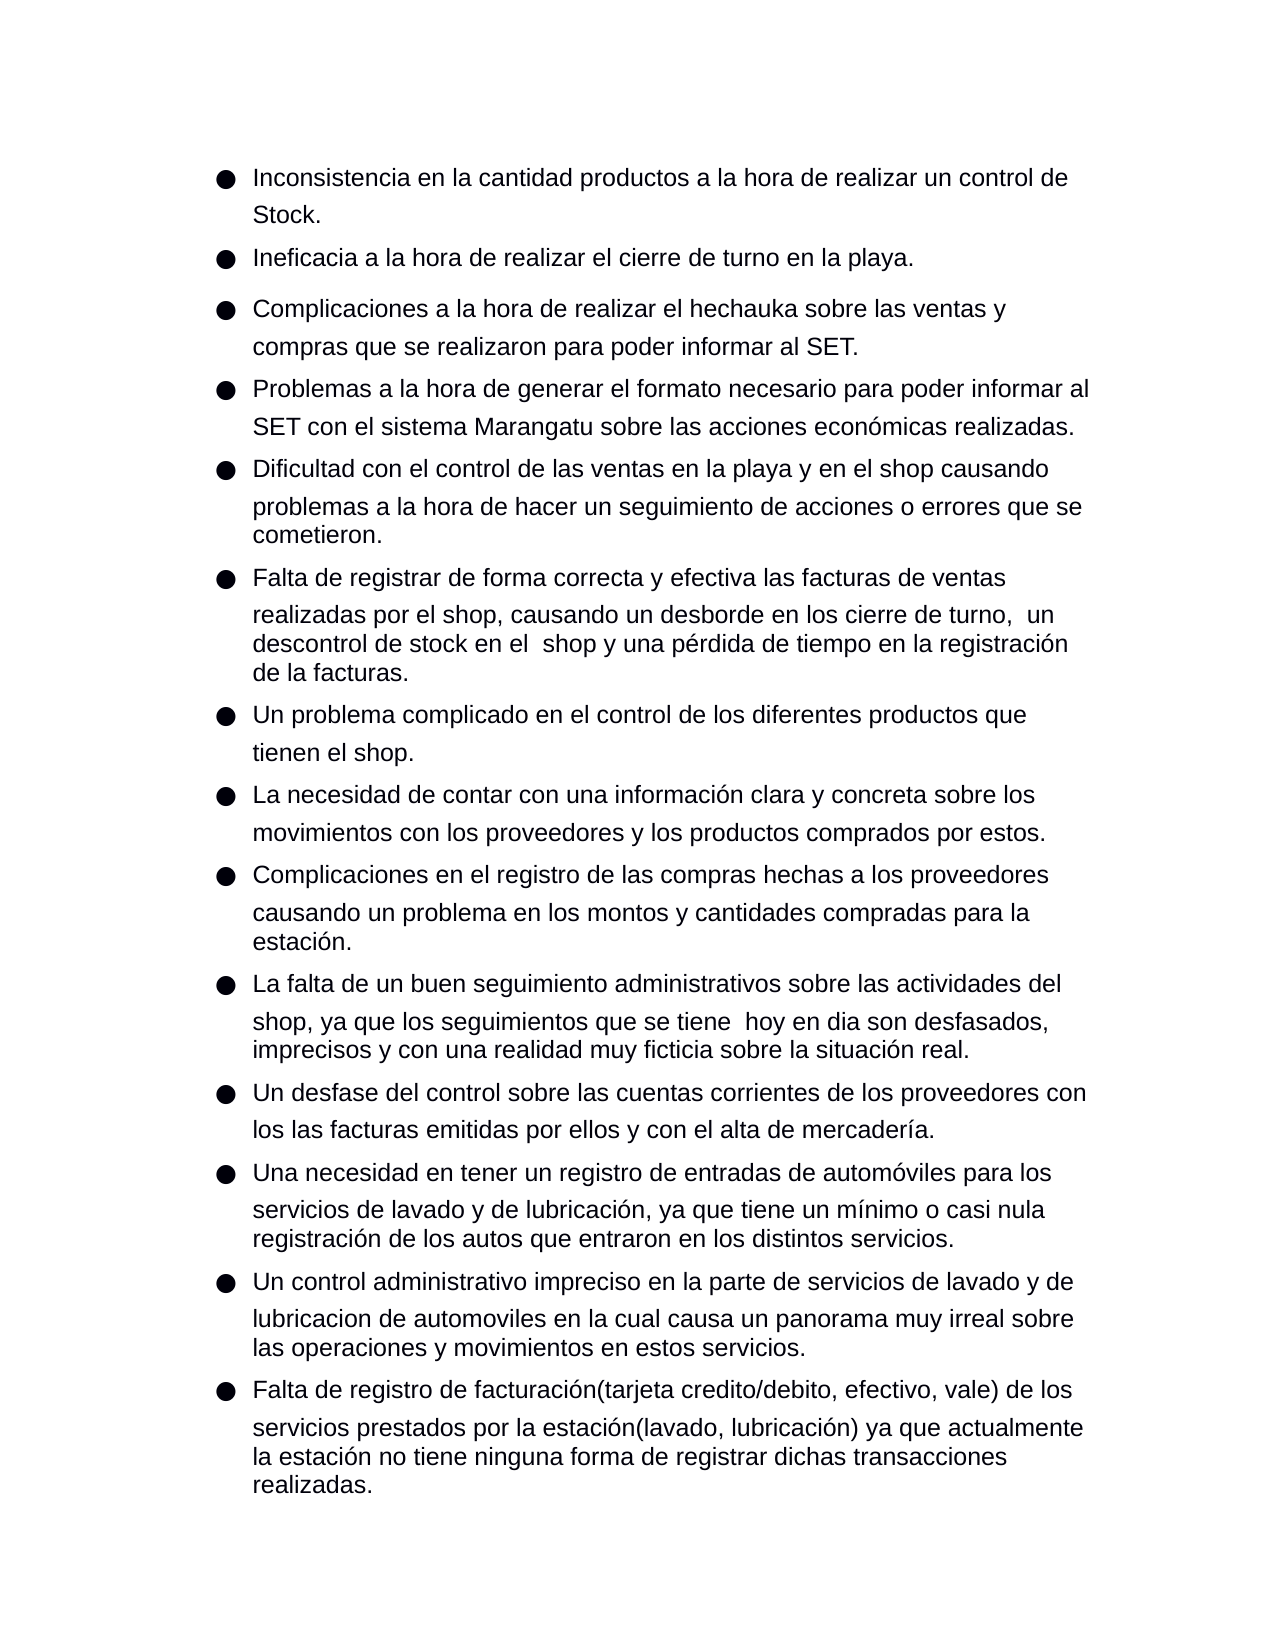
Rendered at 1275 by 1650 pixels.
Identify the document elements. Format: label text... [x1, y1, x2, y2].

list La necesidad de contar con una información clara y concreta sobre los movimientos con los proveedores y los productos comprados por estos. [215, 765, 1098, 845]
list Dificultad con el control de las ventas en la playa y en el shop causando problemas a la hora de hacer un seguimiento de acciones o errores que se cometieron. [215, 439, 1098, 548]
list Falta de registro de facturación(tarjeta credito/debito, efectivo, vale) de los servicios prestados por la estación(lavado, lubricación) ya que actualmente la estación no tiene ninguna forma de registrar dichas transacciones realizadas. [215, 1360, 1098, 1499]
list Falta de registrar de forma correcta y efectiva las facturas de ventas realizadas por el shop, causando un desborde en los cierre de turno, un descontrol de stock en el shop y una pérdida de tiempo en la registración de la facturas. [215, 548, 1098, 685]
list Un problema complicado en el control de los diferentes productos que tienen el shop. [215, 685, 1098, 765]
list Inconsistencia en la cantidad productos a la hora de realizar un control de Stock. [215, 149, 1098, 228]
list Problemas a la hora de generar el formato necesario para poder informar al SET con el sistema Marangatu sobre las acciones económicas realizadas. [215, 359, 1098, 439]
list Un desfase del control sobre las cuentas corrientes de los proveedores con los las facturas emitidas por ellos y con el alta de mercadería. [215, 1063, 1098, 1143]
list Ineficacia a la hora de realizar el cierre de turno en la playa. [215, 228, 1098, 279]
list Un control administrativo impreciso en la parte de servicios de lavado y de lubricacion de automoviles en la cual causa un panorama muy irreal sobre las operaciones y movimientos en estos servicios. [215, 1251, 1098, 1360]
list Una necesidad en tener un registro de entradas de automóviles para los servicios de lavado y de lubricación, ya que tiene un mínimo o casi nula registración de los autos que entraron en los distintos servicios. [215, 1143, 1098, 1251]
list Complicaciones en el registro de las compras hechas a los proveedores causando un problema en los montos y cantidades compradas para la estación. [215, 845, 1098, 954]
list Complicaciones a la hora de realizar el hechauka sobre las ventas y compras que se realizaron para poder informar al SET. [215, 279, 1098, 359]
list La falta de un buen seguimiento administrativos sobre las actividades del shop, ya que los seguimientos que se tiene hoy en dia son desfasados, imprecisos y con una realidad muy ficticia sobre la situación real. [215, 954, 1098, 1063]
